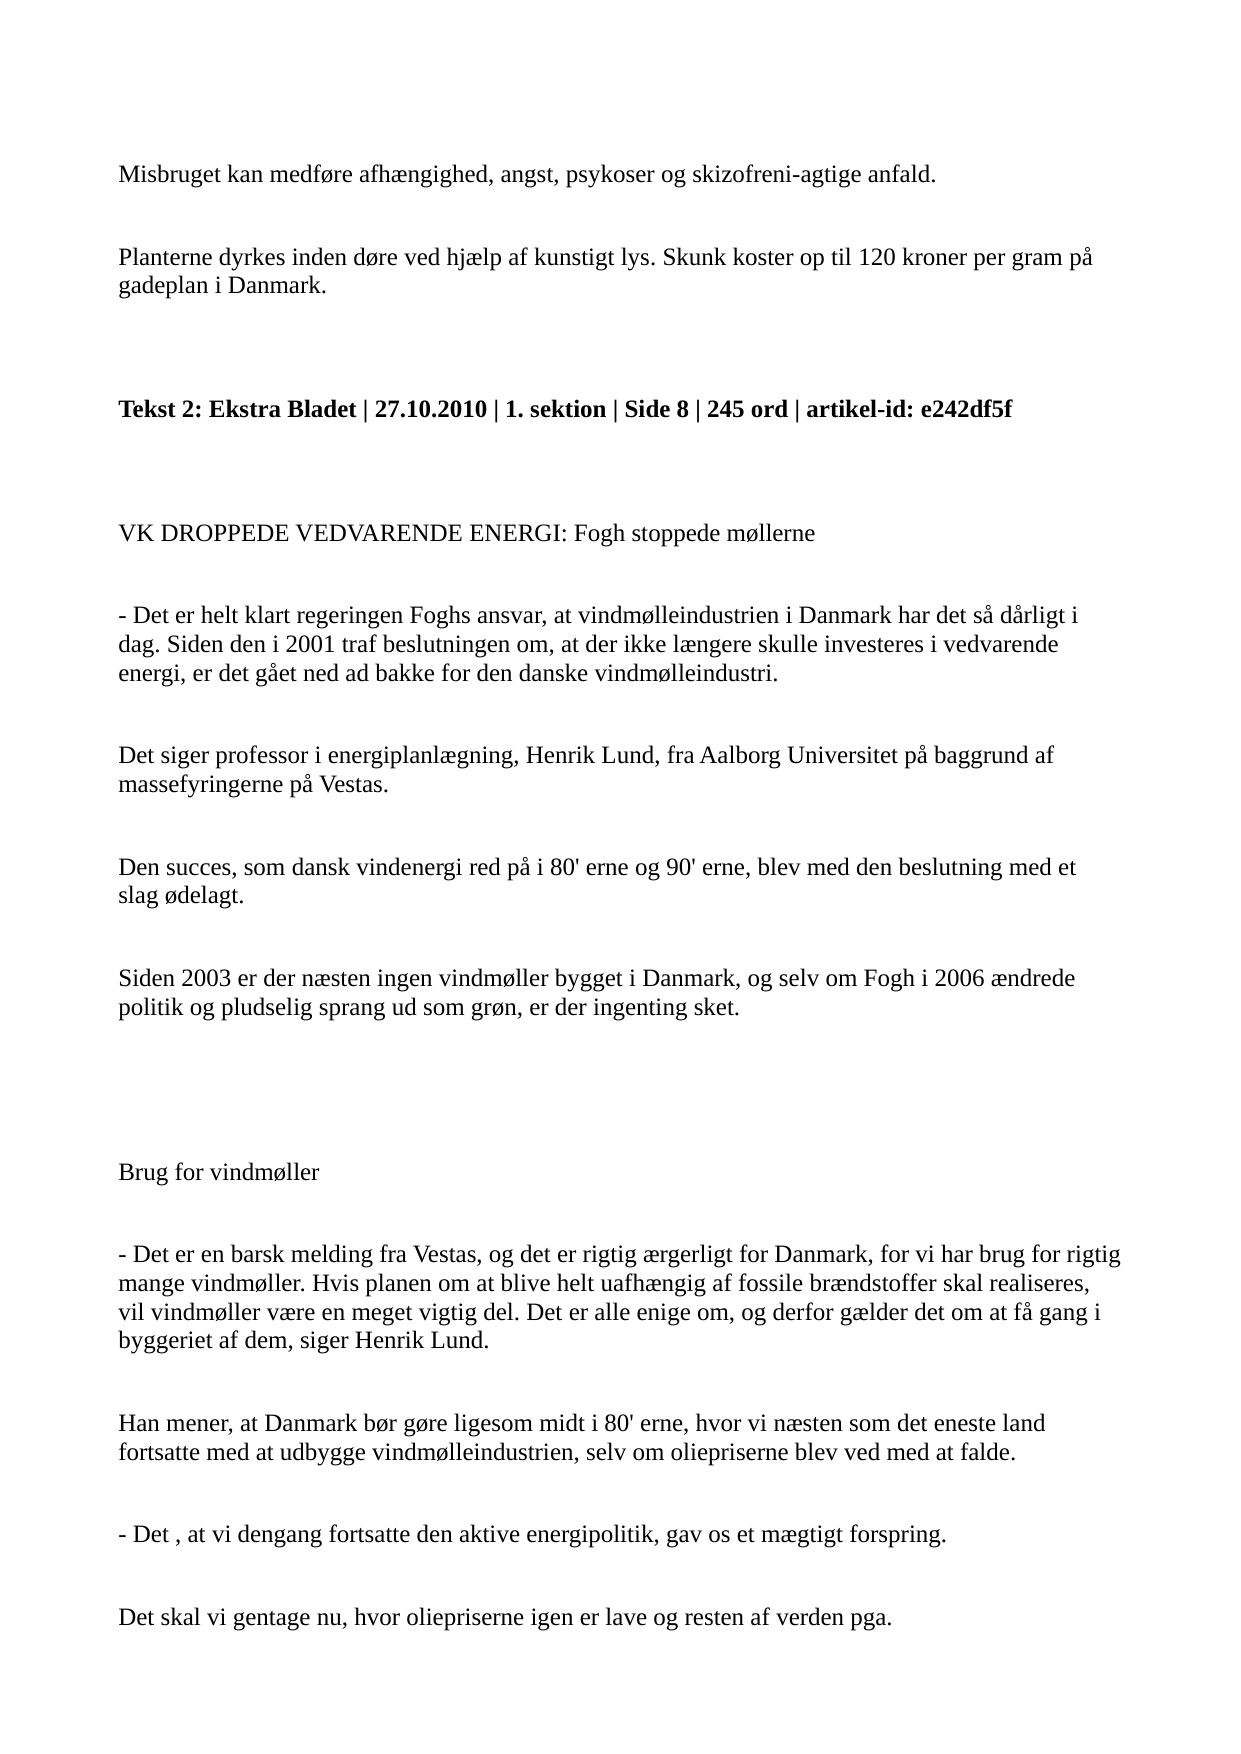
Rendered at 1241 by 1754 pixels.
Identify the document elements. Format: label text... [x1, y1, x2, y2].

text - Det er helt klart regeringen Foghs ansvar, at vindmølleindustrien i Danmark har det så dårligt i dag. Siden den i 2001 traf beslutningen om, at der ikke længere skulle investeres i vedvarende energi, er det gået ned ad bakke for den danske vindmølleindustri. [118, 601, 1122, 687]
text Tekst 2: Ekstra Bladet | 27.10.2010 | 1. sektion | Side 8 | 245 ord | artikel-id: e242df5f [118, 394, 1122, 423]
text - Det , at vi dengang fortsatte den aktive energipolitik, gav os et mægtigt forspring. [118, 1519, 1122, 1548]
text Det siger professor i energiplanlægning, Henrik Lund, fra Aalborg Universitet på baggrund af massefyringerne på Vestas. [118, 741, 1122, 798]
text - Det er en barsk melding fra Vestas, og det er rigtig ærgerligt for Danmark, for vi har brug for rigtig mange vindmøller. Hvis planen om at blive helt uafhængig af fossile brændstoffer skal realiseres, vil vindmøller være en meget vigtig del. Det er alle enige om, og derfor gælder det om at få gang i byggeriet af dem, siger Henrik Lund. [118, 1239, 1122, 1354]
text Den succes, som dansk vindenergi red på i 80' erne og 90' erne, blev med den beslutning med et slag ødelagt. [118, 852, 1122, 909]
text Brug for vindmøller [118, 1157, 1122, 1186]
text Siden 2003 er der næsten ingen vindmøller bygget i Danmark, og selv om Fogh i 2006 ændrede politik og pludselig sprang ud som grøn, er der ingenting sket. [118, 963, 1122, 1021]
text Misbruget kan medføre afhængighed, angst, psykoser og skizofreni-agtige anfald. [118, 159, 1122, 188]
text Han mener, at Danmark bør gøre ligesom midt i 80' erne, hvor vi næsten som det eneste land fortsatte med at udbygge vindmølleindustrien, selv om oliepriserne blev ved med at falde. [118, 1408, 1122, 1466]
text Planterne dyrkes inden døre ved hjælp af kunstigt lys. Skunk koster op til 120 kroner per gram på gadeplan i Danmark. [118, 242, 1122, 299]
text Det skal vi gentage nu, hvor oliepriserne igen er lave og resten af verden pga. [118, 1602, 1122, 1631]
text VK DROPPEDE VEDVARENDE ENERGI: Fogh stoppede møllerne [118, 518, 1122, 547]
